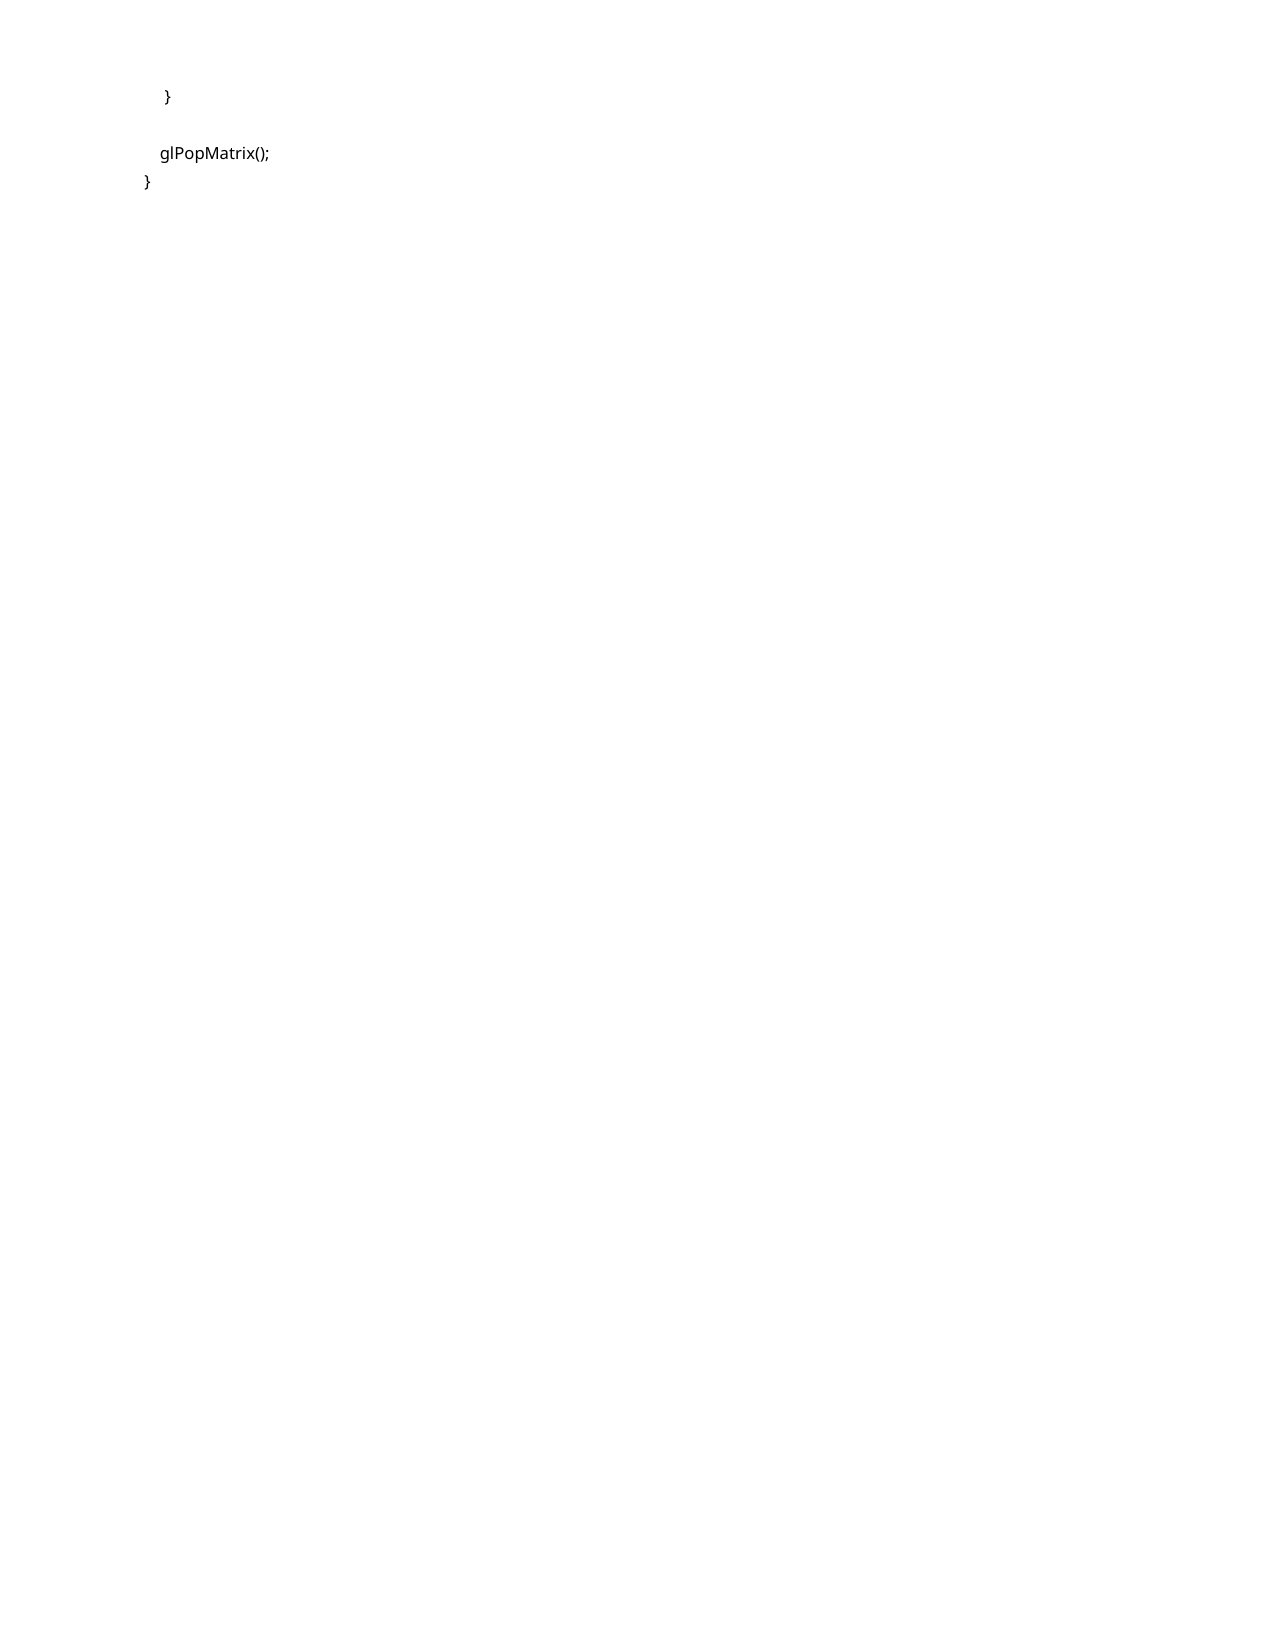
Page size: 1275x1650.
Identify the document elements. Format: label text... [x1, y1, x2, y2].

text } [138, 82, 1156, 111]
text } [138, 167, 1156, 196]
text glPopMatrix(); [138, 139, 1156, 167]
